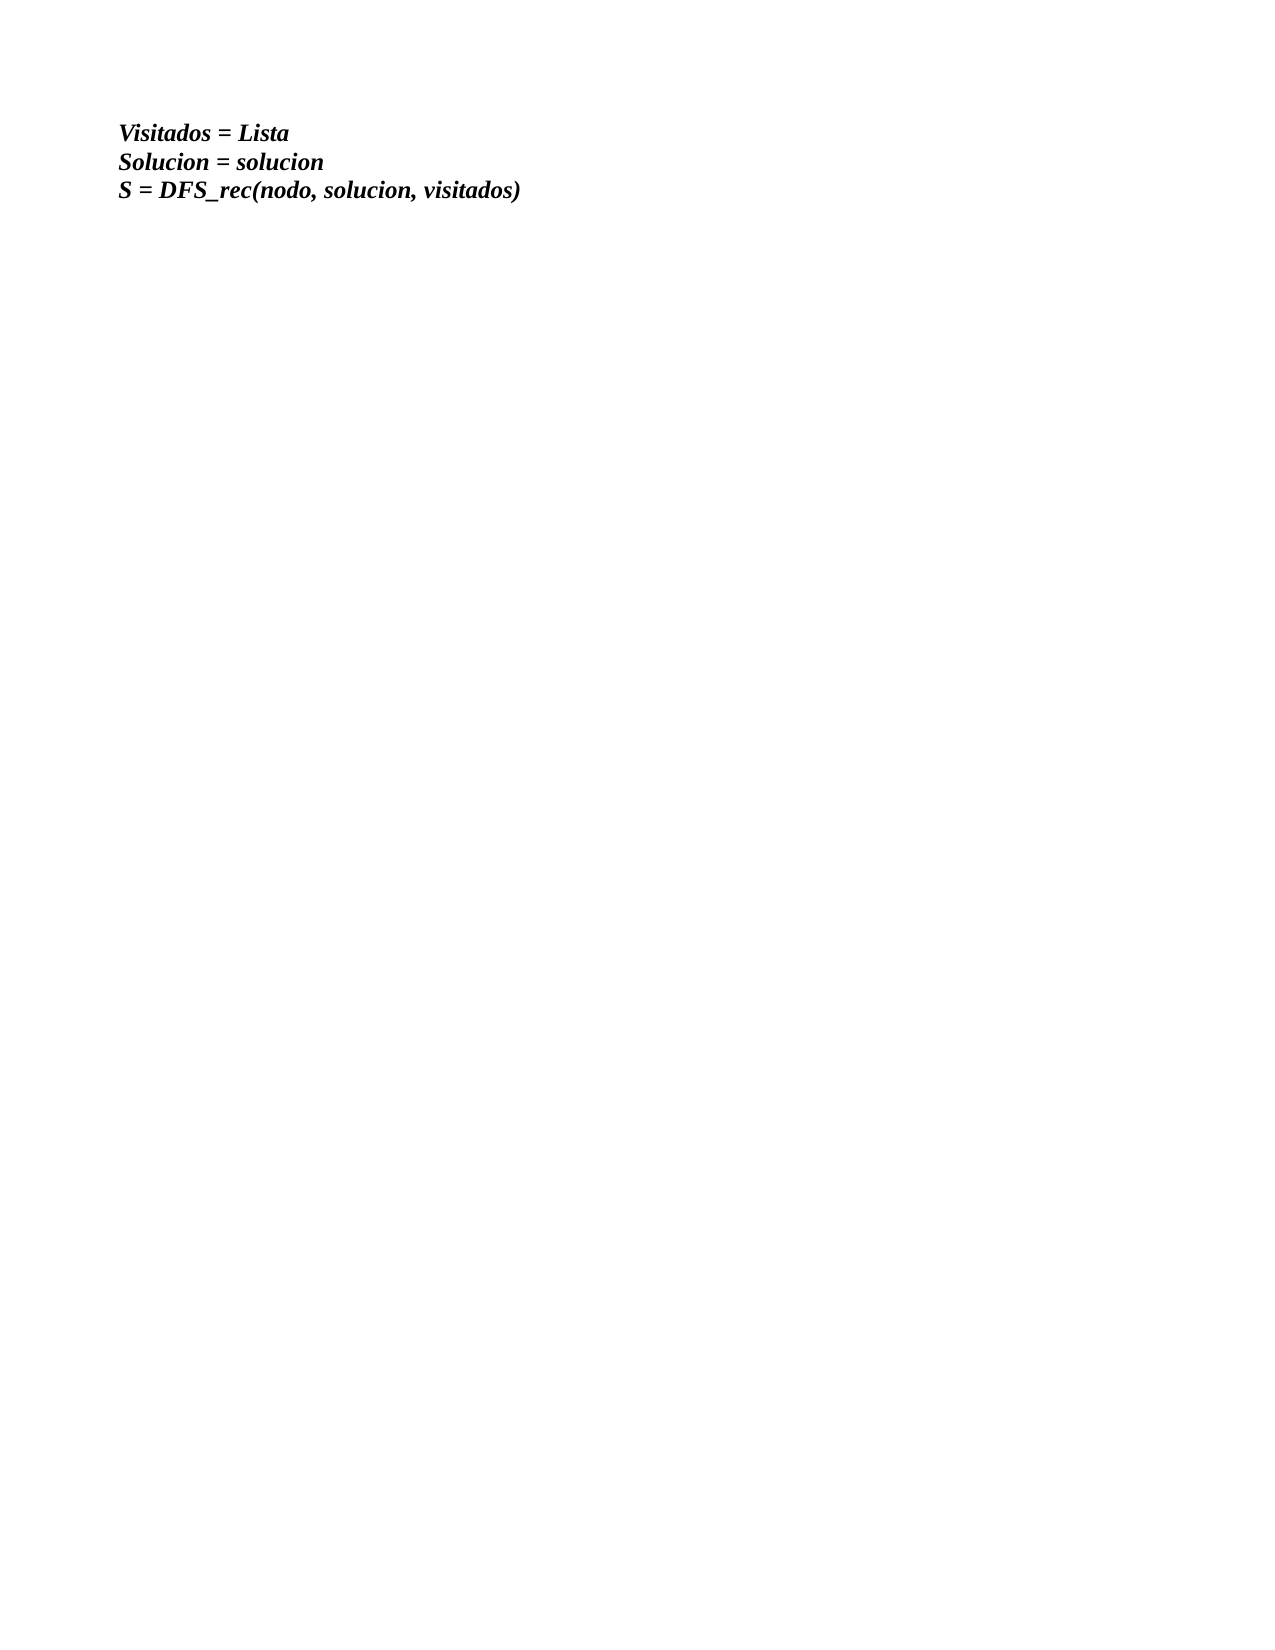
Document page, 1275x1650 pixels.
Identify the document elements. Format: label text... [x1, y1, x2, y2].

text Solucion = solucion [118, 147, 1157, 176]
text Visitados = Lista [118, 118, 1157, 147]
text S = DFS_rec(nodo, solucion, visitados) [118, 176, 1157, 204]
